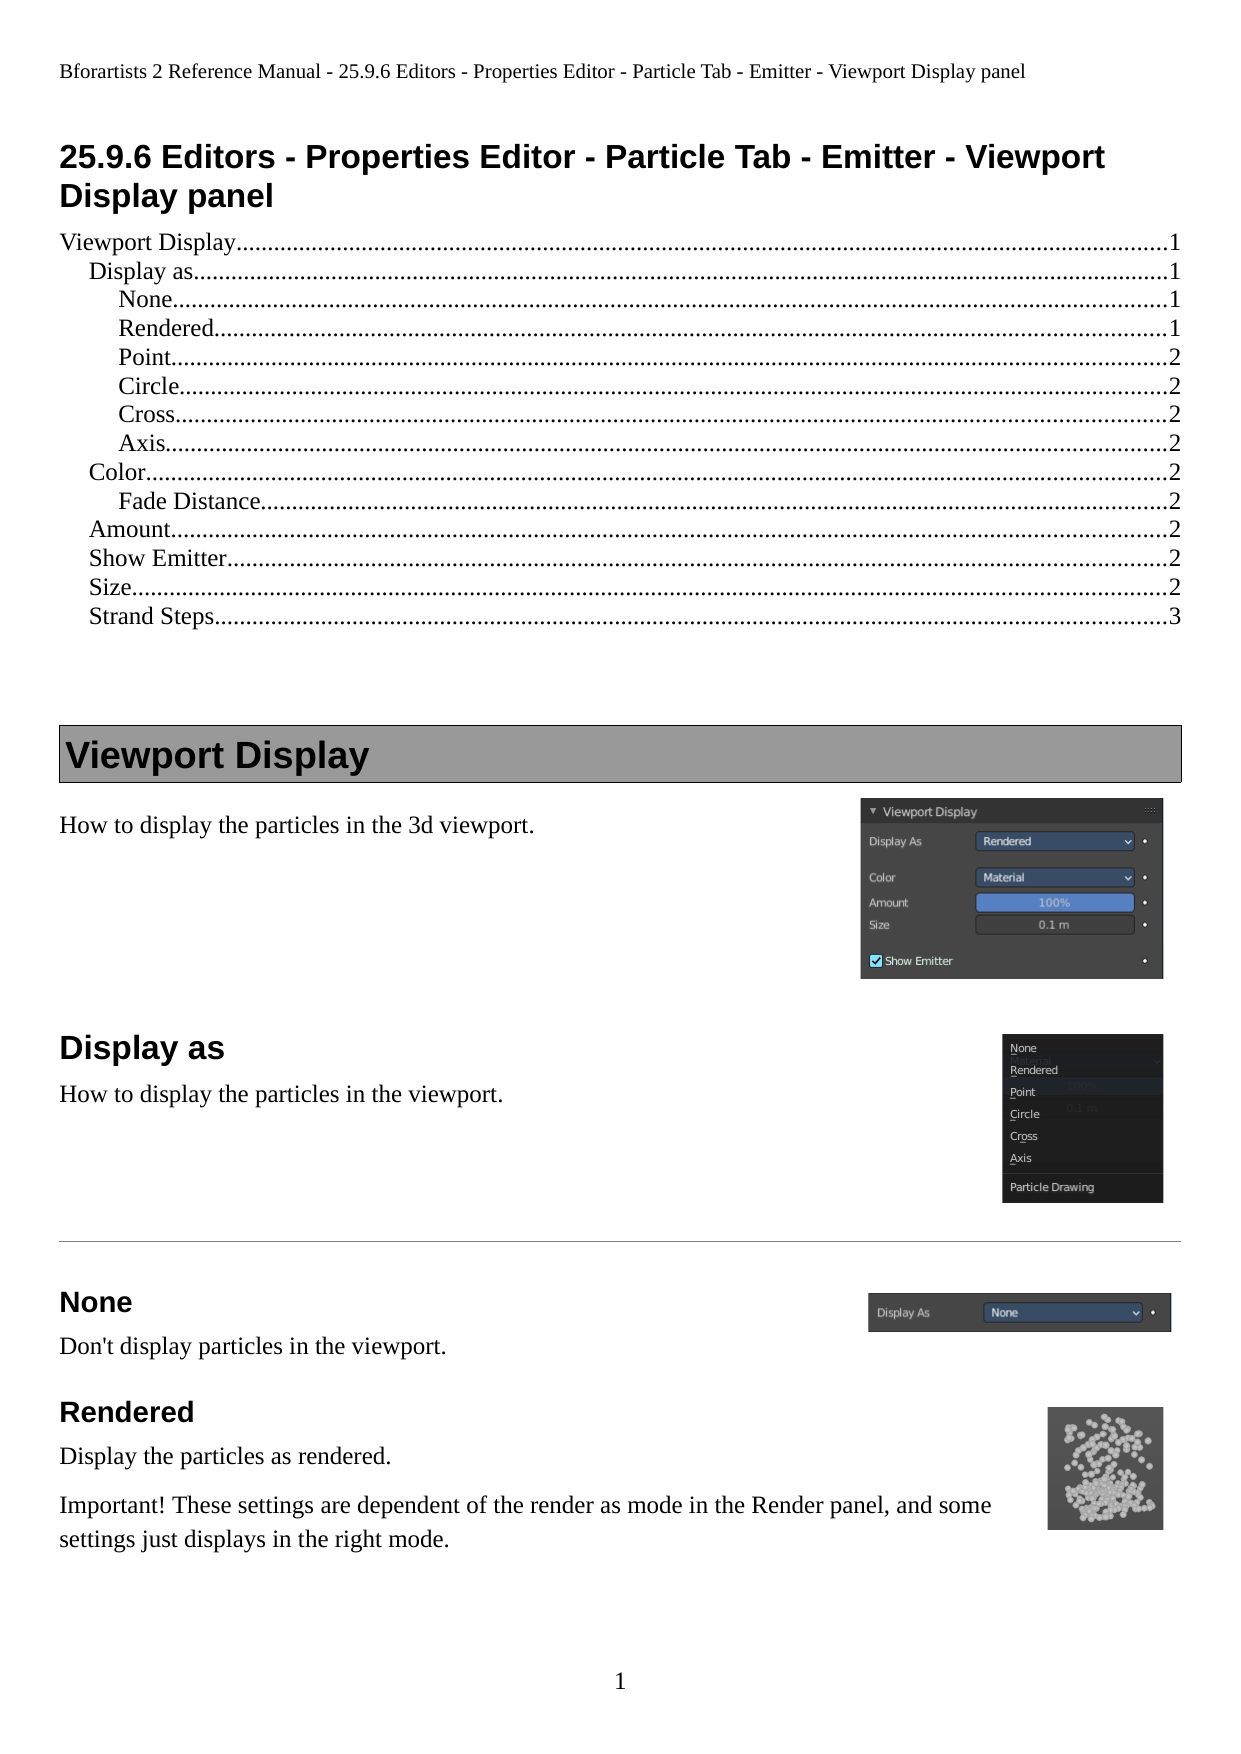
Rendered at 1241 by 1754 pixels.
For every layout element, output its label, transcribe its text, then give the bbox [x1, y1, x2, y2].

text Circle 2 [118, 371, 1181, 399]
subtitle None [59, 1285, 1181, 1318]
picture [868, 1293, 1172, 1332]
text None 1 [118, 284, 1181, 313]
text How to display the particles in the viewport. [59, 1079, 1002, 1108]
text Don't display particles in the viewport. [59, 1331, 1181, 1360]
table_header Viewport Display [60, 726, 1181, 782]
text Amount 2 [88, 514, 1181, 543]
text Important! These settings are dependent of the render as mode in the Render panel, and some settings just displays in the right mode. [59, 1490, 1181, 1553]
picture [860, 798, 1164, 979]
text Display as 1 [88, 256, 1181, 284]
text Rendered 1 [118, 313, 1181, 342]
text Strand Steps 3 [88, 601, 1181, 629]
picture [1002, 1034, 1164, 1203]
text Fade Distance 2 [118, 486, 1181, 514]
subtitle Rendered [59, 1395, 1181, 1428]
text Point 2 [118, 342, 1181, 371]
subtitle 25.9.6 Editors - Properties Editor - Particle Tab - Emitter - Viewport Display panel [59, 138, 1181, 214]
text Axis 2 [118, 428, 1181, 457]
text How to display the particles in the 3d viewport. [59, 811, 860, 839]
subtitle Display as [59, 1028, 1181, 1066]
text Show Emitter 2 [88, 543, 1181, 572]
text Display the particles as rendered. [59, 1441, 1047, 1470]
text Viewport Display 1 [59, 227, 1181, 256]
text Color 2 [88, 457, 1181, 486]
picture [1047, 1407, 1164, 1530]
text Cross 2 [118, 399, 1181, 428]
text Size 2 [88, 572, 1181, 601]
